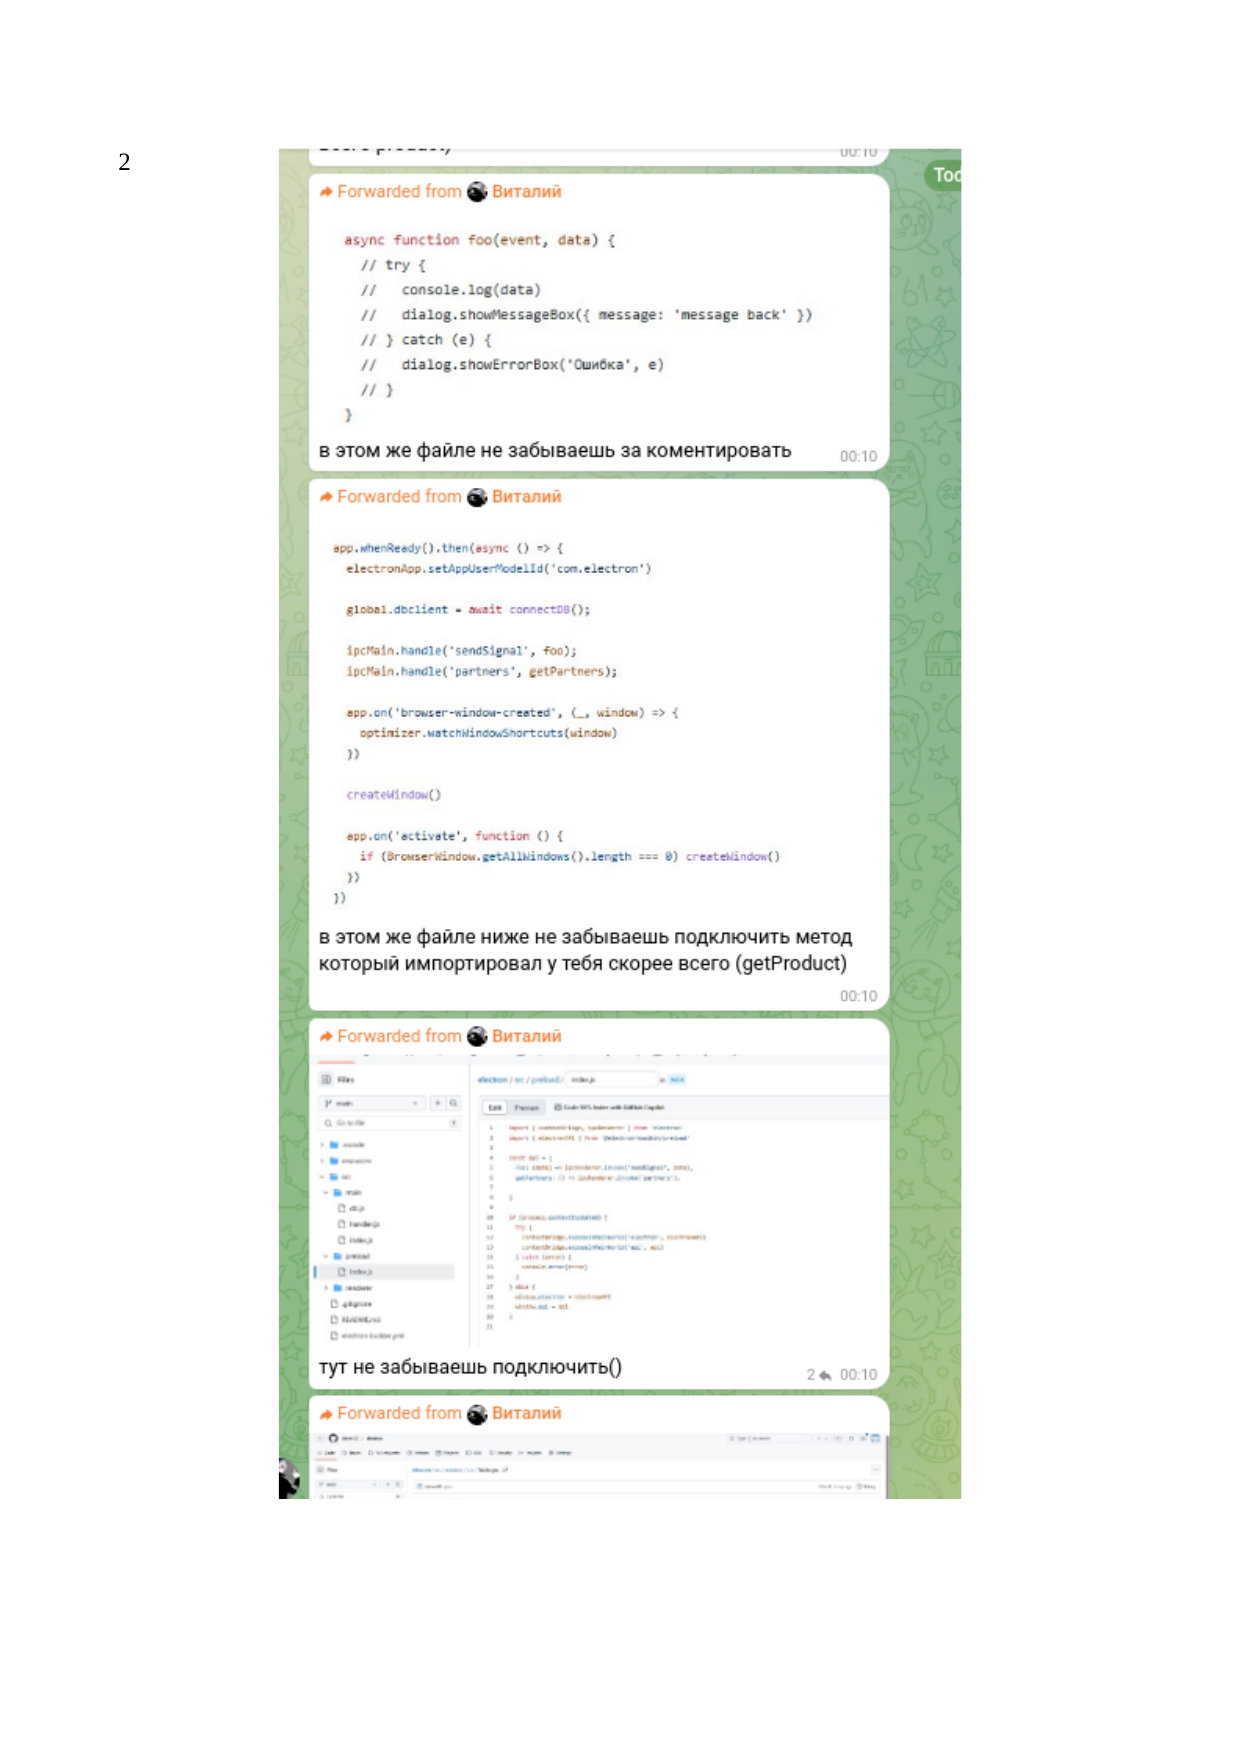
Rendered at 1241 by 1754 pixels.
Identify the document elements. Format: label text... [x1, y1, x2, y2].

text [962, 147, 1122, 176]
picture [278, 146, 962, 1499]
text 2 [118, 147, 278, 176]
